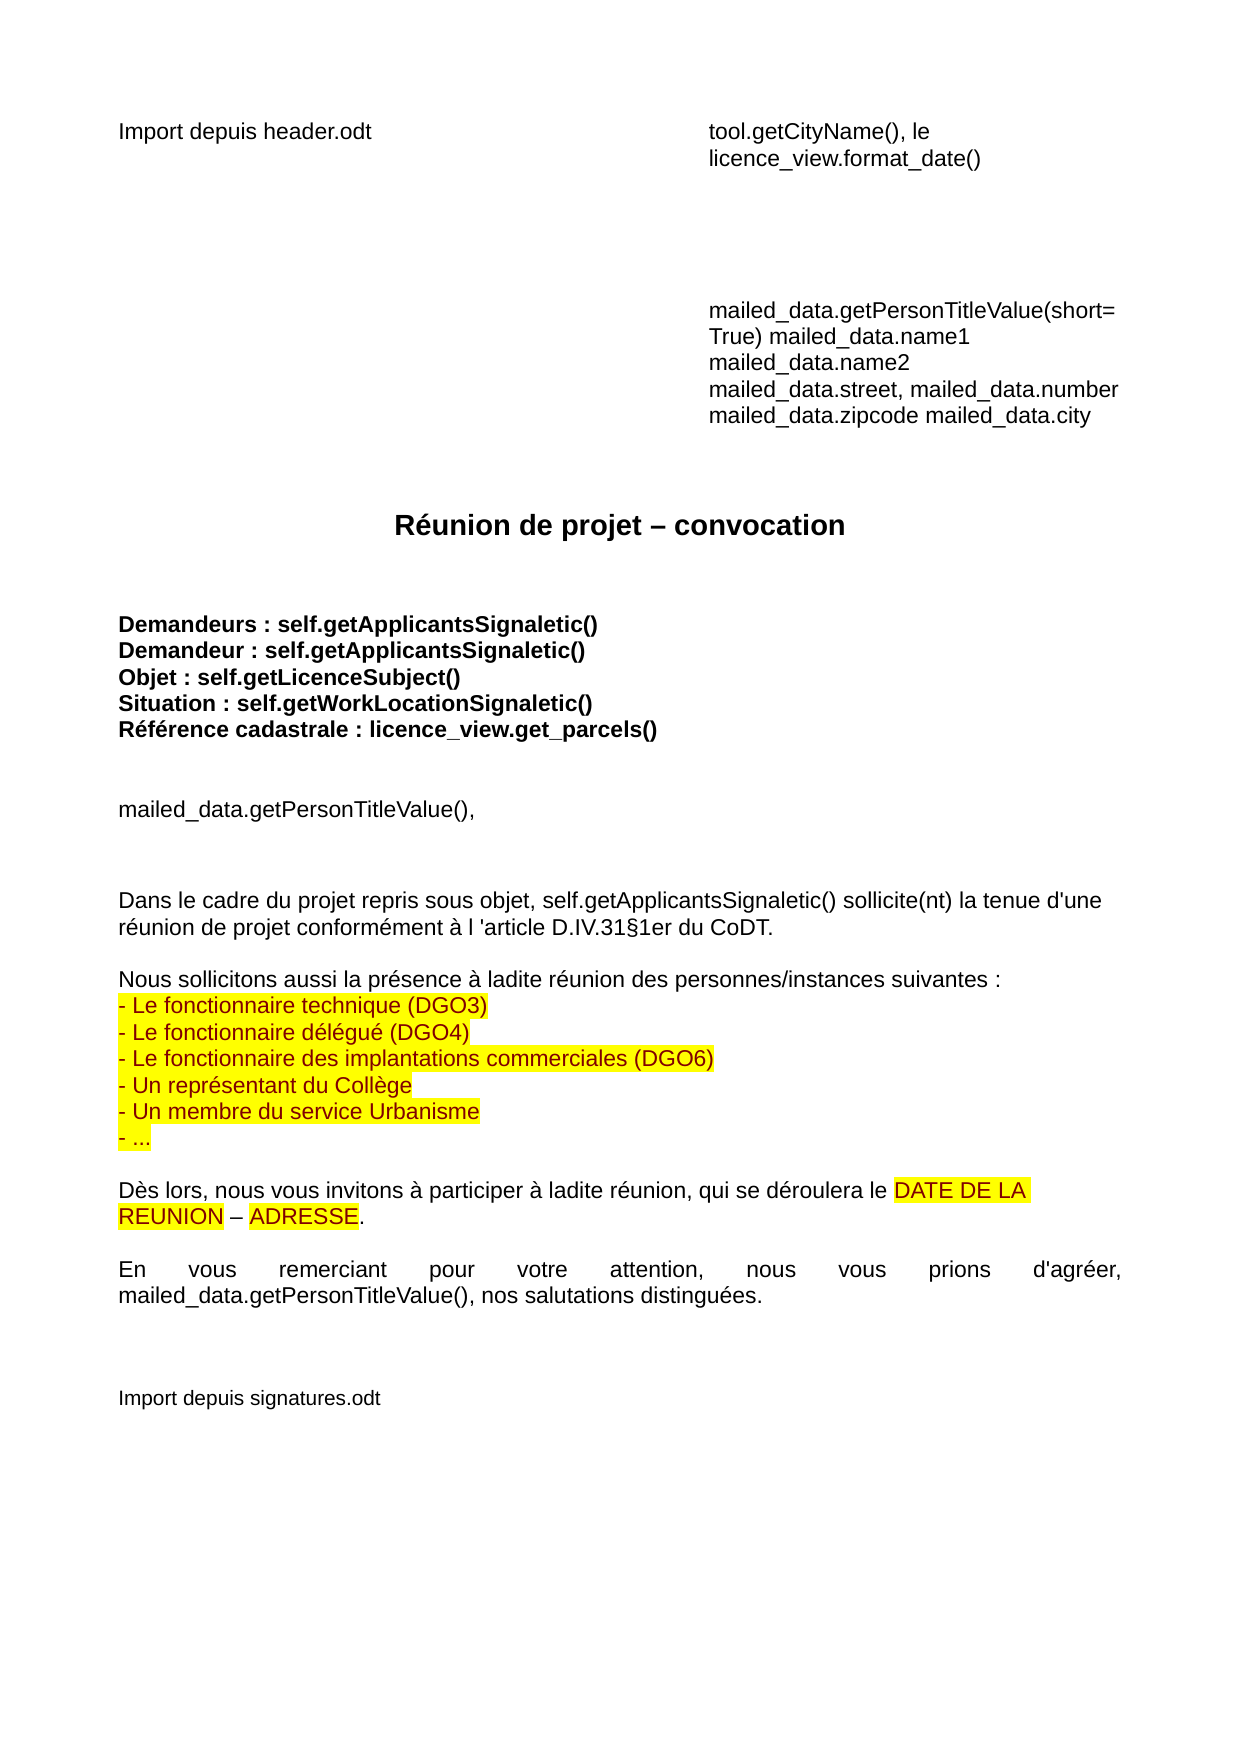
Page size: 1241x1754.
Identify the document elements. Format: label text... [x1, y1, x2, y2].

title Demandeurs : self.getApplicantsSignaletic() [118, 611, 1122, 637]
text Dans le cadre du projet repris sous objet, self.getApplicantsSignaletic() sollicite(nt) la tenue d'une réunion de projet conformément à l 'article D.IV.31§1er du CoDT. [118, 887, 1122, 940]
text - ... [118, 1124, 1122, 1151]
title Référence cadastrale : licence_view.get_parcels() [118, 716, 1122, 743]
text - Le fonctionnaire technique (DGO3) [118, 992, 1122, 1019]
text Import depuis signatures.odt [118, 1385, 1122, 1409]
text - Un représentant du Collège [118, 1072, 1122, 1098]
title Réunion de projet – convocation [118, 508, 1122, 542]
table_header Import depuis header.odt [118, 118, 708, 441]
title Situation : self.getWorkLocationSignaletic() [118, 690, 1122, 716]
text Dès lors, nous vous invitons à participer à ladite réunion, qui se déroulera le DATE DE LA REUNION – ADRESSE. [118, 1177, 1122, 1230]
text - Le fonctionnaire des implantations commerciales (DGO6) [118, 1045, 1122, 1072]
text - Un membre du service Urbanisme [118, 1098, 1122, 1124]
text mailed_data.getPersonTitleValue(), [118, 796, 1122, 822]
table_header tool.getCityName(), le licence_view.format_date() mailed_data.getPersonTitleValue(short=True) mailed_data.name1 mailed_data.name2 mailed_data.street, mailed_data.number mailed_data.zipcode mailed_data.city [709, 118, 1123, 441]
title Objet : self.getLicenceSubject() [118, 664, 1122, 690]
text En vous remerciant pour votre attention, nous vous prions d'agréer, mailed_data.getPersonTitleValue(), nos salutations distinguées. [118, 1256, 1122, 1309]
text - Le fonctionnaire délégué (DGO4) [118, 1019, 1122, 1045]
text Nous sollicitons aussi la présence à ladite réunion des personnes/instances suivantes : [118, 966, 1122, 992]
title Demandeur : self.getApplicantsSignaletic() [118, 637, 1122, 664]
